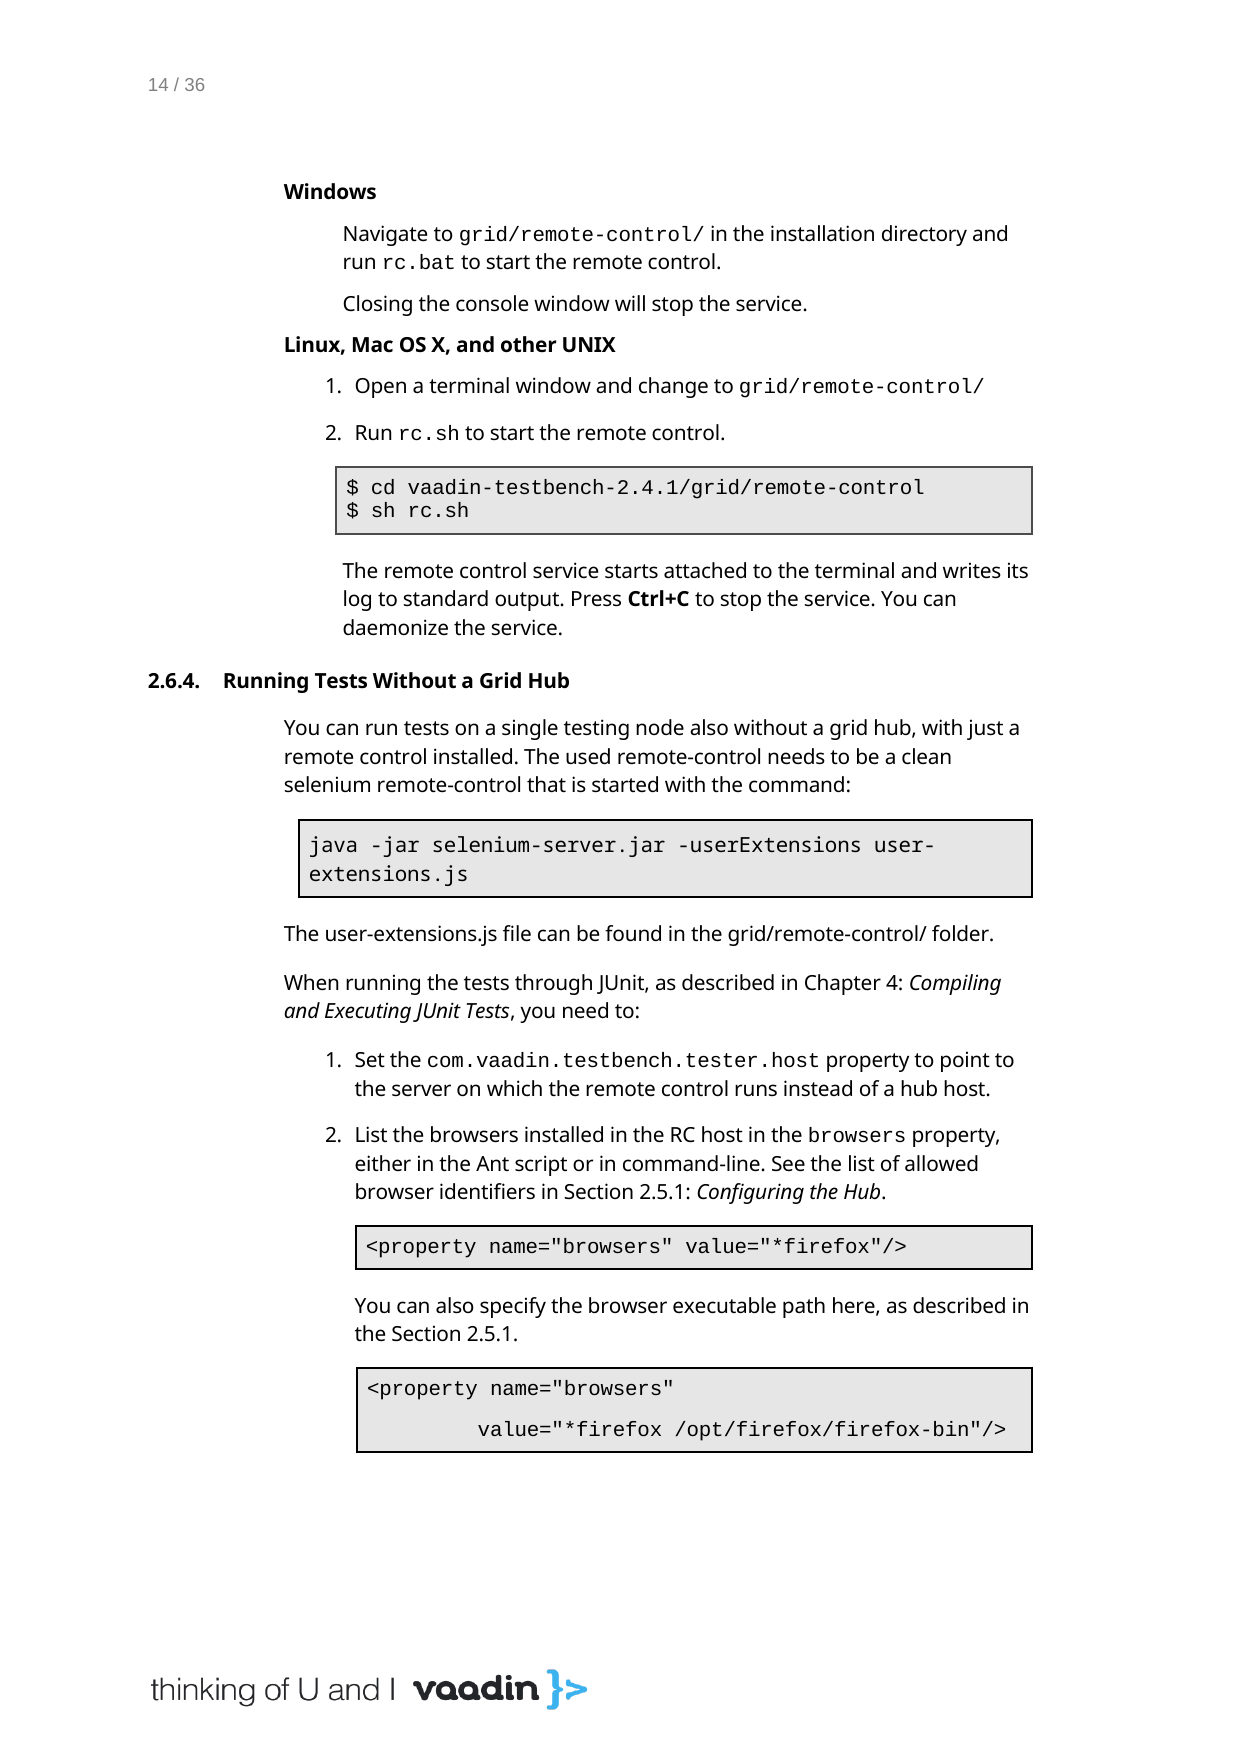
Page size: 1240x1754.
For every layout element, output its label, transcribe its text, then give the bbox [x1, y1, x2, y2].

subtitle Running Tests Without a Grid Hub [148, 666, 1033, 694]
text The remote control service starts attached to the terminal and writes its log to standard output. Press Ctrl+C to stop the service. You can daemonize the service. [342, 556, 1033, 641]
list Set the com.vaadin.testbench.tester.host property to point to the server on which the remote control runs instead of a hub host. [325, 1045, 1033, 1102]
text When running the tests through JUnit, as described in Chapter 4: Compiling and Executing JUnit Tests, you need to: [283, 968, 1033, 1024]
text <property name="browsers" value="*firefox"/> [357, 1227, 1031, 1268]
text Linux, Mac OS X, and other UNIX [283, 330, 1033, 359]
list You can also specify the browser executable path here, as described in the Section 2.5.1. [325, 1291, 1033, 1348]
text <property name="browsers" [358, 1369, 1031, 1410]
list List the browsers installed in the RC host in the browsers property, either in the Ant script or in command-line. See the list of allowed browser identifiers in Section 2.5.1: Configuring the Hub. [325, 1121, 1033, 1206]
text You can run tests on a single testing node also without a grid hub, with just a remote control installed. The used remote-control needs to be a clean selenium remote-control that is started with the command: [283, 713, 1033, 799]
text The user-extensions.js file can be found in the grid/remote-control/ folder. [283, 919, 1033, 947]
picture [150, 1665, 590, 1712]
text Windows [283, 177, 1033, 206]
list Open a terminal window and change to grid/remote-control/ [325, 372, 1033, 400]
text Navigate to grid/remote-control/ in the installation directory and run rc.bat to start the remote control. [342, 219, 1033, 276]
text Closing the console window will stop the service. [342, 289, 1033, 317]
text value="*firefox /opt/firefox/firefox-bin"/> [358, 1410, 1031, 1451]
text java -jar selenium-server.jar -userExtensions user-extensions.js [300, 821, 1031, 896]
list Run rc.sh to start the remote control. [325, 418, 1033, 447]
text $ cd vaadin-testbench-2.4.1/grid/remote-control $ sh rc.sh [337, 468, 1031, 533]
